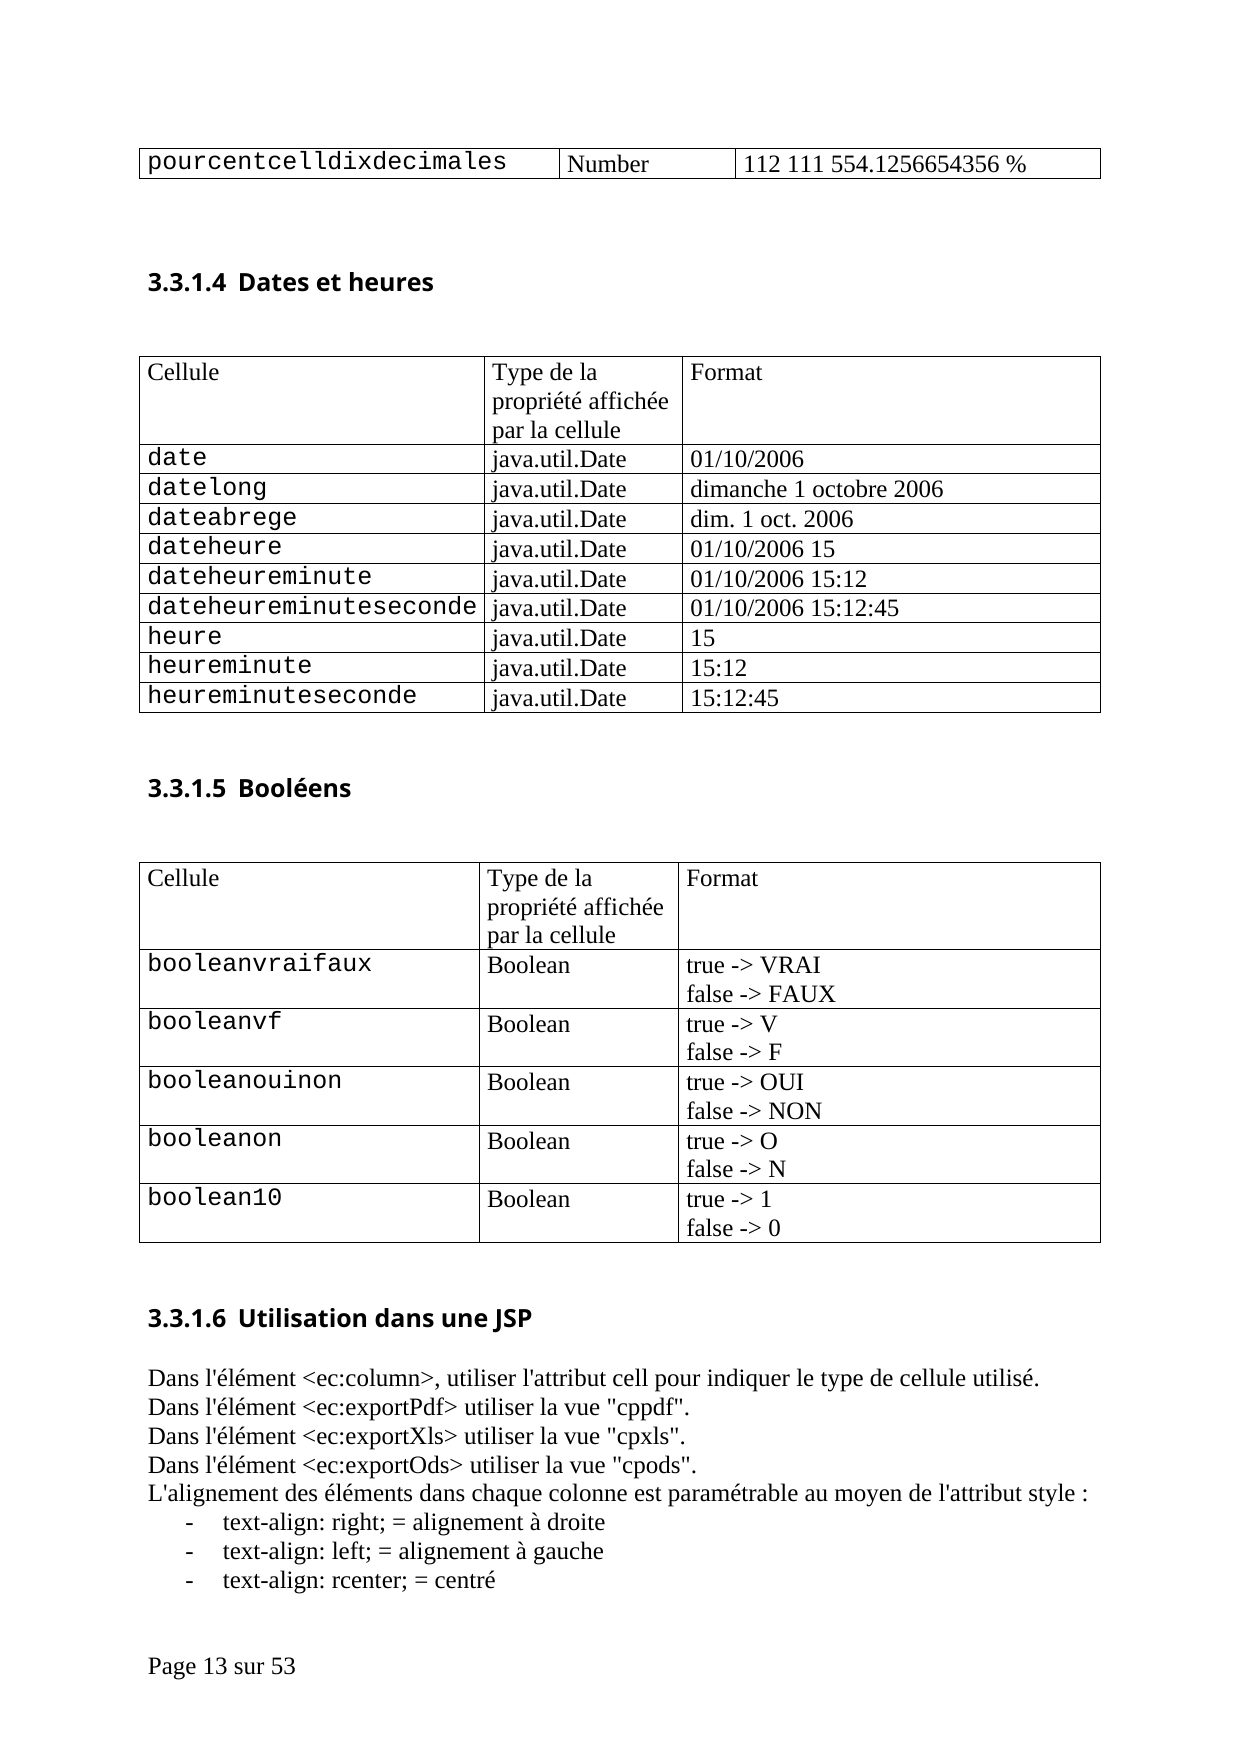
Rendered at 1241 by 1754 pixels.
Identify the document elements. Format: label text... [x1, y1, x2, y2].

list text-align: rcenter; = centré [185, 1565, 1092, 1593]
table_header Type de la propriété affichée par la cellule [485, 357, 682, 443]
table_cell 15 [683, 623, 1100, 652]
table_cell java.util.Date [485, 504, 682, 533]
table_cell 01/10/2006 15 [683, 534, 1100, 563]
table_cell true -> V false -> F [679, 1009, 1100, 1066]
table_header Type de la propriété affichée par la cellule [480, 863, 678, 949]
table_cell heure [140, 623, 484, 652]
table_cell booleanouinon [140, 1067, 479, 1125]
text Dans l'élément <ec:column>, utiliser l'attribut cell pour indiquer le type de cellule utilisé. [148, 1363, 1092, 1392]
table_cell 01/10/2006 [683, 445, 1100, 473]
list text-align: right; = alignement à droite [185, 1507, 1092, 1536]
table_header Format [683, 357, 1100, 443]
table_cell booleanvf [140, 1009, 479, 1066]
text L'alignement des éléments dans chaque colonne est paramétrable au moyen de l'attribut style : [148, 1478, 1092, 1507]
table_cell Boolean [480, 1126, 678, 1183]
table_cell Boolean [480, 1184, 678, 1242]
table_cell java.util.Date [485, 474, 682, 503]
text Dans l'élément <ec:exportXls> utiliser la vue "cpxls". [148, 1421, 1092, 1450]
table_cell heureminuteseconde [140, 683, 484, 712]
table_cell 112 111 554.1256654356 % [736, 149, 1100, 177]
table_cell booleanvraifaux [140, 950, 479, 1008]
table_cell booleanon [140, 1126, 479, 1183]
table_cell true -> 1 false -> 0 [679, 1184, 1100, 1242]
table_cell boolean10 [140, 1184, 479, 1242]
table_header Cellule [140, 357, 484, 443]
table_cell Number [560, 149, 735, 177]
subtitle Booléens [148, 770, 1092, 804]
table_header Cellule [140, 863, 479, 949]
table_cell dateheureminute [140, 564, 484, 592]
subtitle Dates et heures [148, 265, 1092, 299]
subtitle Utilisation dans une JSP [148, 1300, 1092, 1334]
table_cell dateabrege [140, 504, 484, 533]
table_cell Boolean [480, 1009, 678, 1066]
table_cell 15:12:45 [683, 683, 1100, 712]
table_cell java.util.Date [485, 683, 682, 712]
table_cell pourcentcelldixdecimales [140, 149, 559, 177]
table_cell java.util.Date [485, 623, 682, 652]
table_cell heureminute [140, 653, 484, 682]
table_cell java.util.Date [485, 534, 682, 563]
table_header Format [679, 863, 1100, 949]
table_cell java.util.Date [485, 594, 682, 622]
text Dans l'élément <ec:exportPdf> utiliser la vue "cppdf". [148, 1392, 1092, 1421]
table_cell dateheureminuteseconde [140, 594, 484, 622]
table_cell Boolean [480, 1067, 678, 1125]
table_cell java.util.Date [485, 653, 682, 682]
table_cell dimanche 1 octobre 2006 [683, 474, 1100, 503]
table_cell true -> OUI false -> NON [679, 1067, 1100, 1125]
table_cell java.util.Date [485, 445, 682, 473]
table_cell 01/10/2006 15:12 [683, 564, 1100, 592]
table_cell java.util.Date [485, 564, 682, 592]
table_cell date [140, 445, 484, 473]
table_cell dim. 1 oct. 2006 [683, 504, 1100, 533]
table_cell true -> VRAI false -> FAUX [679, 950, 1100, 1008]
table_cell dateheure [140, 534, 484, 563]
table_cell Boolean [480, 950, 678, 1008]
table_cell 15:12 [683, 653, 1100, 682]
table_cell 01/10/2006 15:12:45 [683, 594, 1100, 622]
text Dans l'élément <ec:exportOds> utiliser la vue "cpods". [148, 1450, 1092, 1478]
table_cell datelong [140, 474, 484, 503]
table_cell true -> O false -> N [679, 1126, 1100, 1183]
list text-align: left; = alignement à gauche [185, 1536, 1092, 1565]
